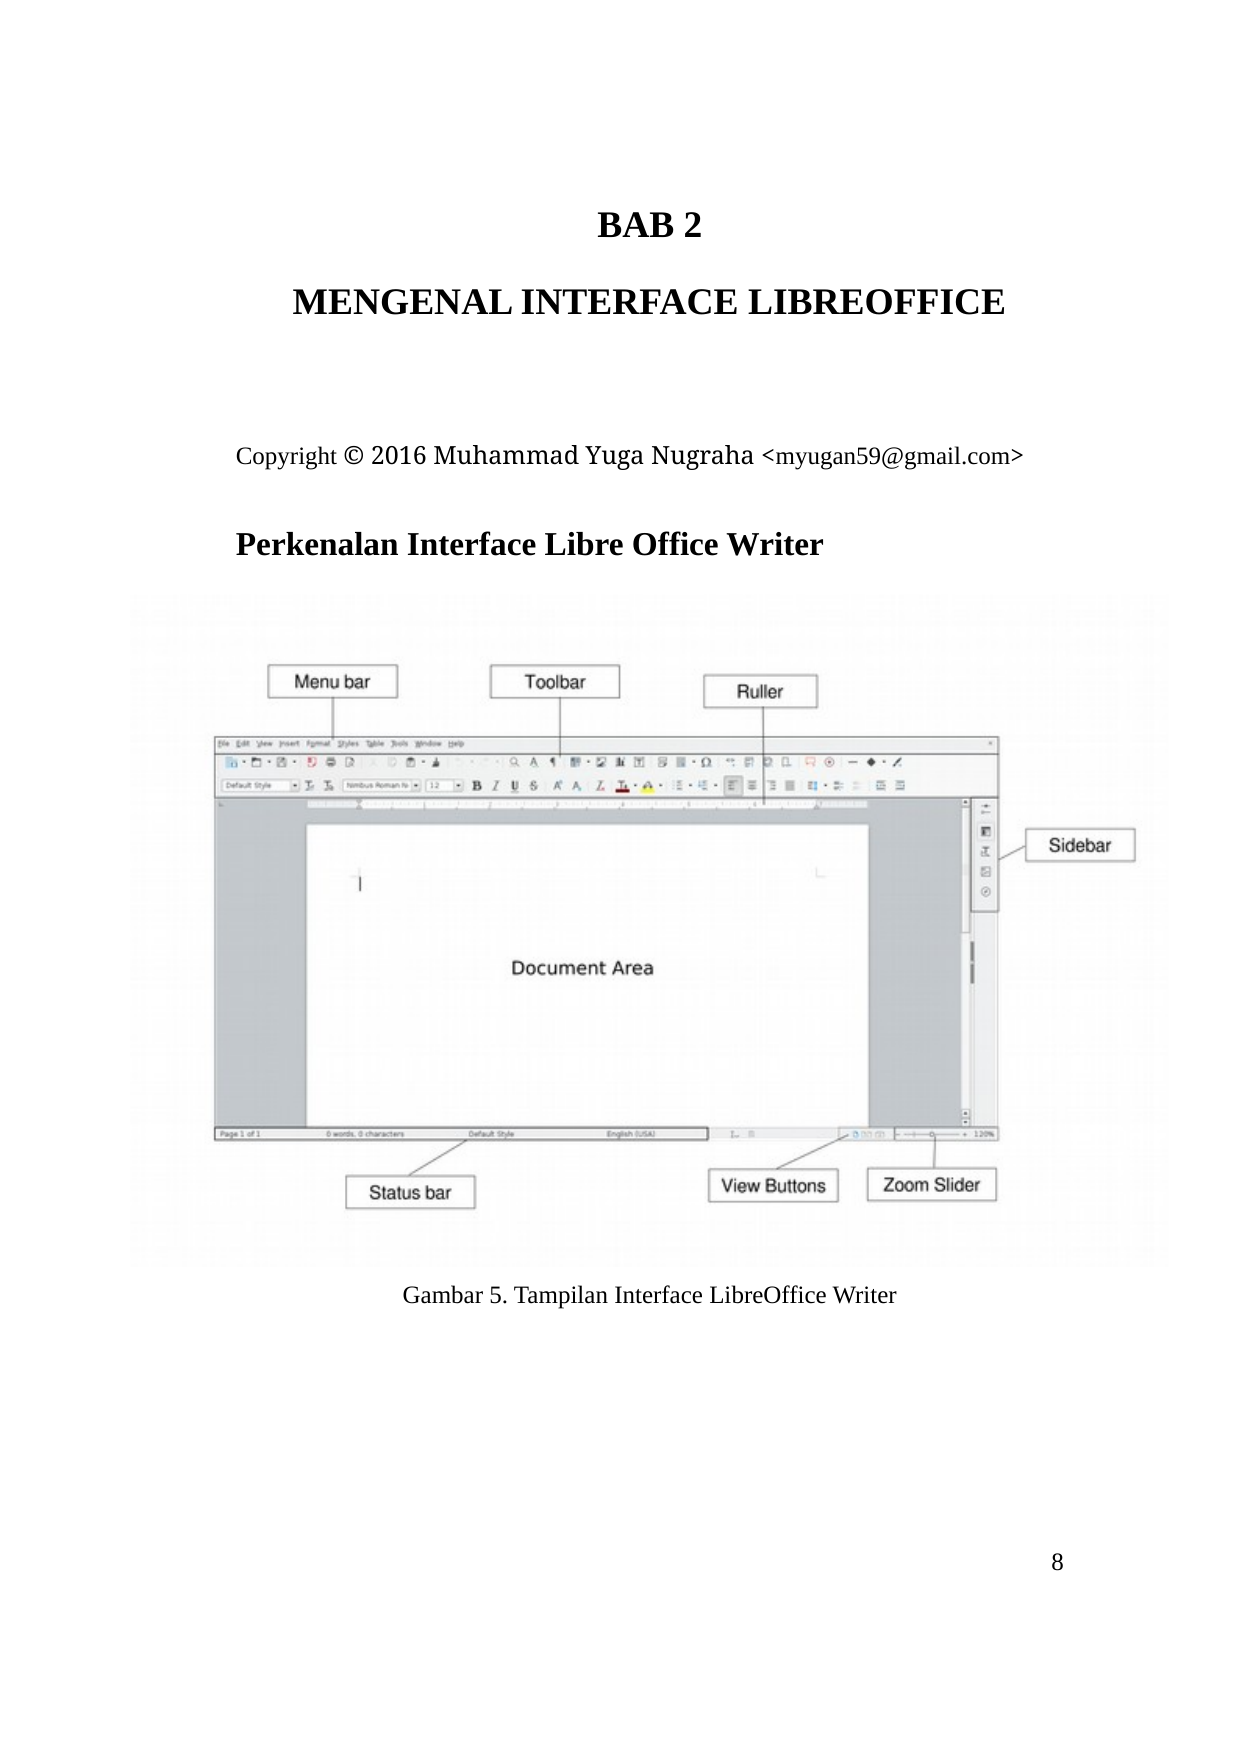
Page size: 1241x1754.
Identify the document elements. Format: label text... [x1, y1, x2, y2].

text Copyright © 2016 Muhammad Yuga Nugraha <myugan59@gmail.com> [236, 438, 1063, 472]
subtitle BAB 2 [236, 202, 1063, 245]
subtitle MENGENAL INTERFACE LIBREOFFICE [236, 279, 1063, 322]
text Gambar 5. Tampilan Interface LibreOffice Writer [236, 1267, 1063, 1309]
picture [130, 594, 1169, 1267]
subtitle Perkenalan Interface Libre Office Writer [236, 524, 1063, 562]
